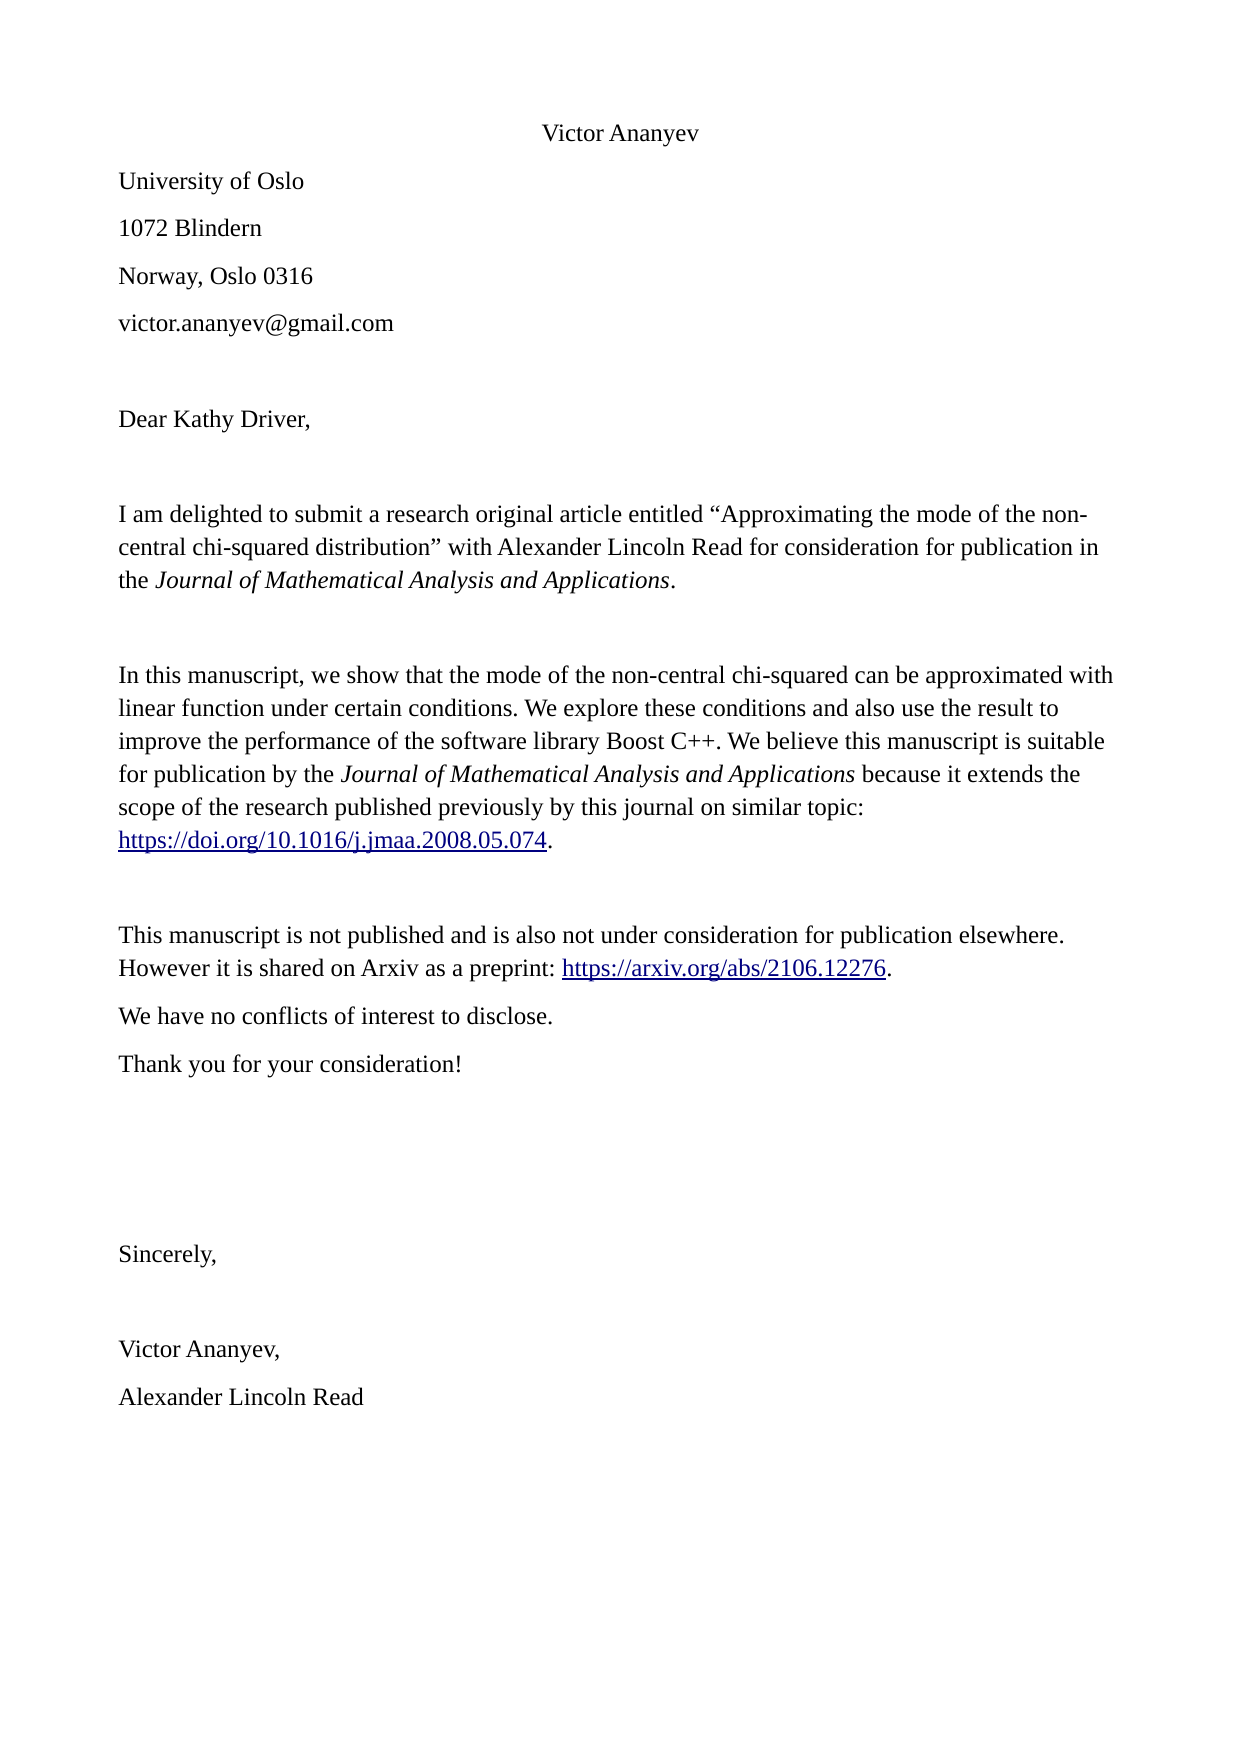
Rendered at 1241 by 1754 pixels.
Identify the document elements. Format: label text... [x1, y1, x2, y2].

text University of Oslo [118, 166, 1122, 194]
text We have no conflicts of interest to disclose. [118, 1001, 1122, 1030]
text Victor Ananyev [118, 118, 1122, 147]
text Thank you for your consideration! [118, 1049, 1122, 1077]
text victor.ananyev@gmail.com [118, 308, 1122, 337]
text Norway, Oslo 0316 [118, 261, 1122, 290]
text In this manuscript, we show that the mode of the non-central chi-squared can be approximated with linear function under certain conditions. We explore these conditions and also use the result to improve the performance of the software library Boost C++. We believe this manuscript is suitable for publication by the Journal of Mathematical Analysis and Applications because it extends the scope of the research published previously by this journal on similar topic: https://doi.org/10.1016/j.jmaa.2008.05.074. [118, 660, 1122, 854]
text 1072 Blindern [118, 213, 1122, 242]
text This manuscript is not published and is also not under consideration for publication elsewhere. However it is shared on Arxiv as a preprint: https://arxiv.org/abs/2106.12276. [118, 921, 1122, 982]
text Alexander Lincoln Read [118, 1382, 1122, 1411]
text I am delighted to submit a research original article entitled “Approximating the mode of the non-central chi-squared distribution” with Alexander Lincoln Read for consideration for publication in the Journal of Mathematical Analysis and Applications. [118, 499, 1122, 594]
text Dear Kathy Driver, [118, 404, 1122, 432]
text Sincerely, [118, 1239, 1122, 1268]
text Victor Ananyev, [118, 1334, 1122, 1363]
